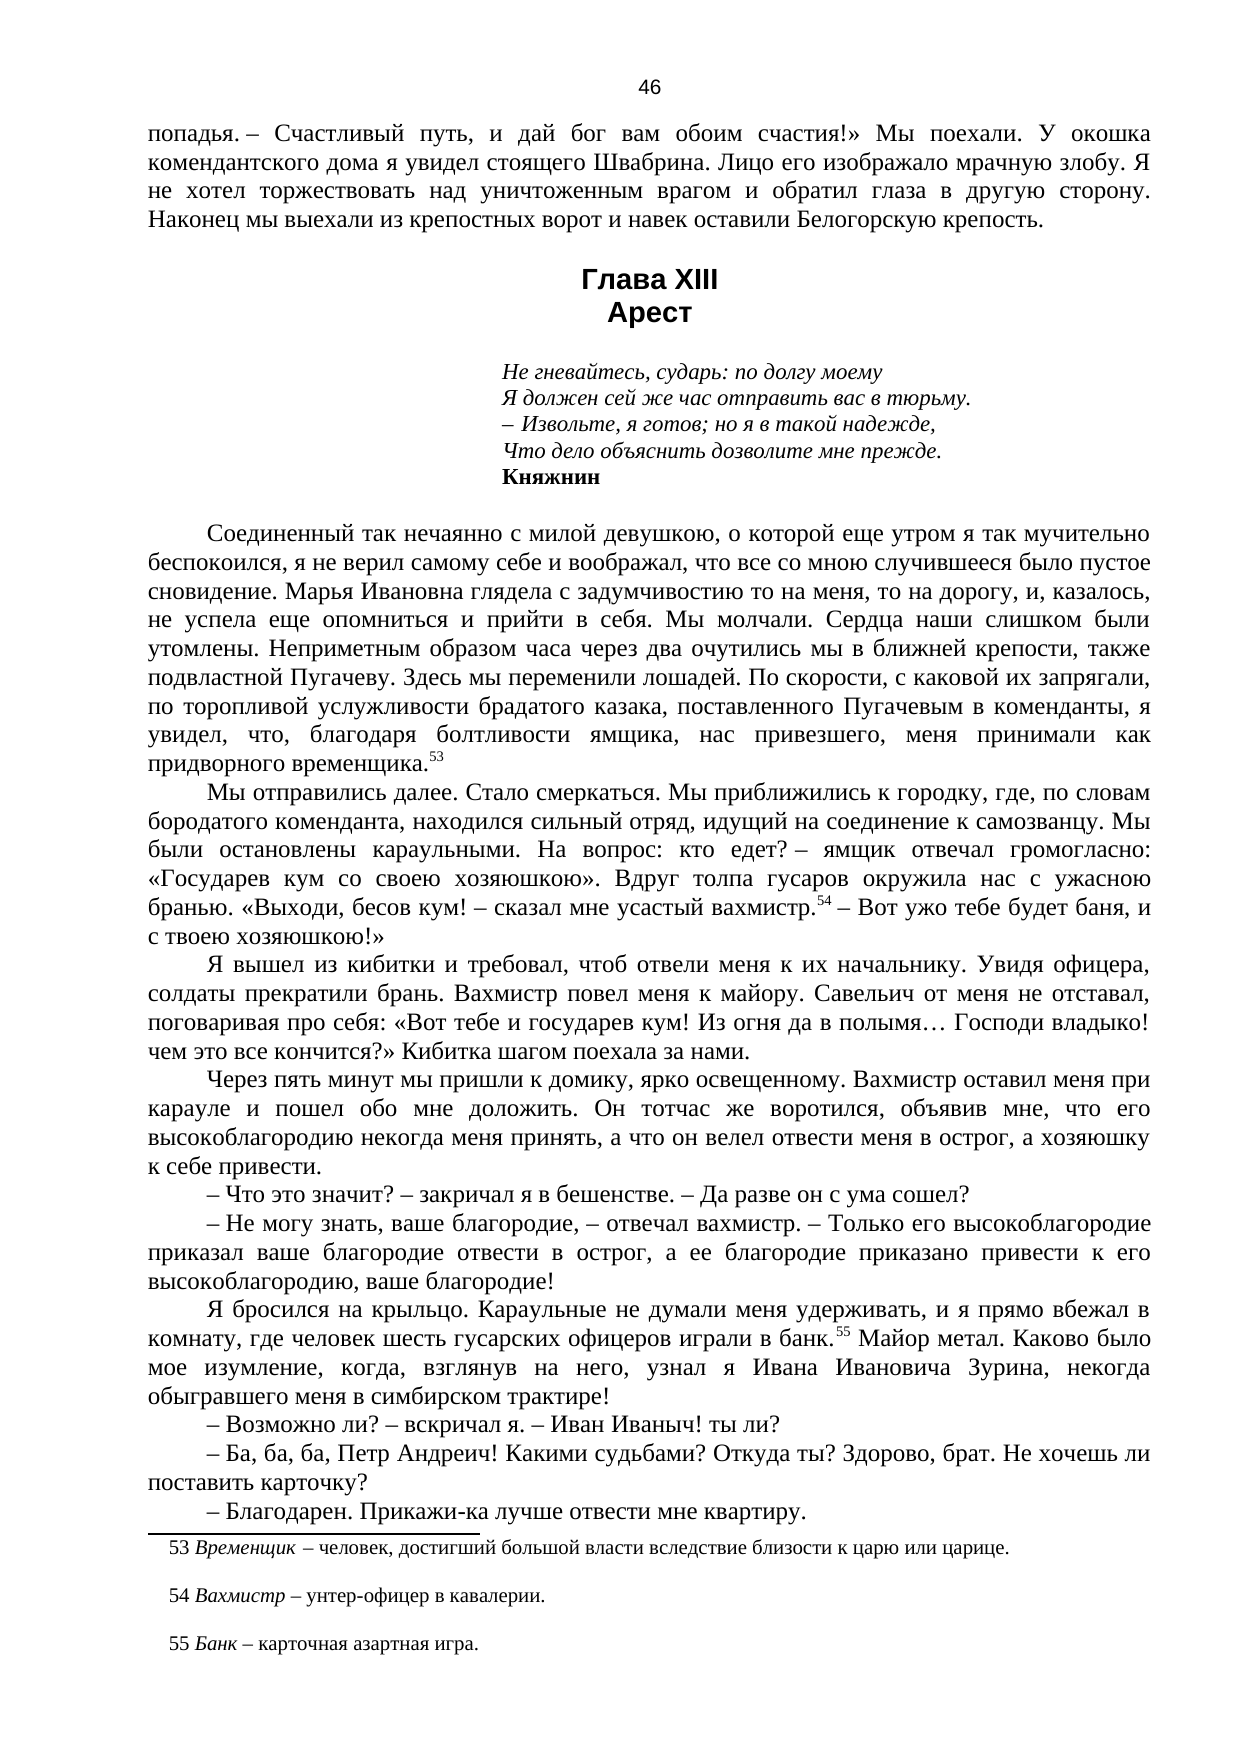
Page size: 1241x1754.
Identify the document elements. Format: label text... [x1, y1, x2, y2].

text Я должен сей же час отправить вас в тюрьму. [460, 384, 1152, 410]
text Я бросился на крыльцо. Караульные не думали меня удерживать, и я прямо вбежал в комнату, где человек шесть гусарских офицеров играли в банк. Майор метал. Каково было мое изумление, когда, взглянув на него, узнал я Ивана Ивановича Зурина, некогда обыгравшего меня в симбирском трактире! [148, 1294, 1152, 1409]
text Княжнин [460, 463, 1152, 489]
text Что дело объяснить дозволите мне прежде. [460, 437, 1152, 463]
text – Извольте, я готов; но я в такой надежде, [460, 410, 1152, 437]
text Банк – карточная азартная игра. [148, 1631, 1152, 1655]
text Через пять минут мы пришли к домику, ярко освещенному. Вахмистр оставил меня при карауле и пошел обо мне доложить. Он тотчас же воротился, объявив мне, что его высокоблагородию некогда меня принять, а что он велел отвести меня в острог, а хозяюшку к себе привести. [148, 1064, 1152, 1179]
text – Что это значит? – закричал я в бешенстве. – Да разве он с ума сошел? [148, 1179, 1152, 1208]
text попадья. – Счастливый путь, и дай бог вам обоим счастия!» Мы поехали. У окошка комендантского дома я увидел стоящего Швабрина. Лицо его изображало мрачную злобу. Я не хотел торжествовать над уничтоженным врагом и обратил глаза в другую сторону. Наконец мы выехали из крепостных ворот и навек оставили Белогорскую крепость. [148, 118, 1152, 233]
text Я вышел из кибитки и требовал, чтоб отвели меня к их начальнику. Увидя офицера, солдаты прекратили брань. Вахмистр повел меня к майору. Савельич от меня не отставал, поговаривая про себя: «Вот тебе и государев кум! Из огня да в полымя… Господи владыко! чем это все кончится?» Кибитка шагом поехала за нами. [148, 949, 1152, 1064]
subtitle Глава XIII [148, 262, 1152, 295]
subtitle Арест [148, 295, 1152, 329]
text – Благодарен. Прикажи‑ка лучше отвести мне квартиру. [148, 1496, 1152, 1524]
text Вахмистр – унтер‑офицер в кавалерии. [148, 1583, 1152, 1607]
text Не гневайтесь, сударь: по долгу моему [460, 358, 1152, 384]
text – Не могу знать, ваше благородие, – отвечал вахмистр. – Только его высокоблагородие приказал ваше благородие отвести в острог, а ее благородие приказано привести к его высокоблагородию, ваше благородие! [148, 1208, 1152, 1294]
text – Ба, ба, ба, Петр Андреич! Какими судьбами? Откуда ты? Здорово, брат. Не хочешь ли поставить карточку? [148, 1438, 1152, 1496]
text Соединенный так нечаянно с милой девушкою, о которой еще утром я так мучительно беспокоился, я не верил самому себе и воображал, что все со мною случившееся было пустое сновидение. Марья Ивановна глядела с задумчивостию то на меня, то на дорогу, и, казалось, не успела еще опомниться и прийти в себя. Мы молчали. Сердца наши слишком были утомлены. Неприметным образом часа через два очутились мы в ближней крепости, также подвластной Пугачеву. Здесь мы переменили лошадей. По скорости, с каковой их запрягали, по торопливой услужливости брадатого казака, поставленного Пугачевым в коменданты, я увидел, что, благодаря болтливости ямщика, нас привезшего, меня принимали как придворного временщика. [148, 518, 1152, 777]
text Временщик – человек, достигший большой власти вследствие близости к царю или царице. [148, 1534, 1152, 1559]
text – Возможно ли? – вскричал я. – Иван Иваныч! ты ли? [148, 1409, 1152, 1438]
text Мы отправились далее. Стало смеркаться. Мы приближились к городку, где, по словам бородатого коменданта, находился сильный отряд, идущий на соединение к самозванцу. Мы были остановлены караульными. На вопрос: кто едет? – ямщик отвечал громогласно: «Государев кум со своею хозяюшкою». Вдруг толпа гусаров окружила нас с ужасною бранью. «Выходи, бесов кум! – сказал мне усастый вахмистр. – Вот ужо тебе будет баня, и с твоею хозяюшкою!» [148, 777, 1152, 949]
